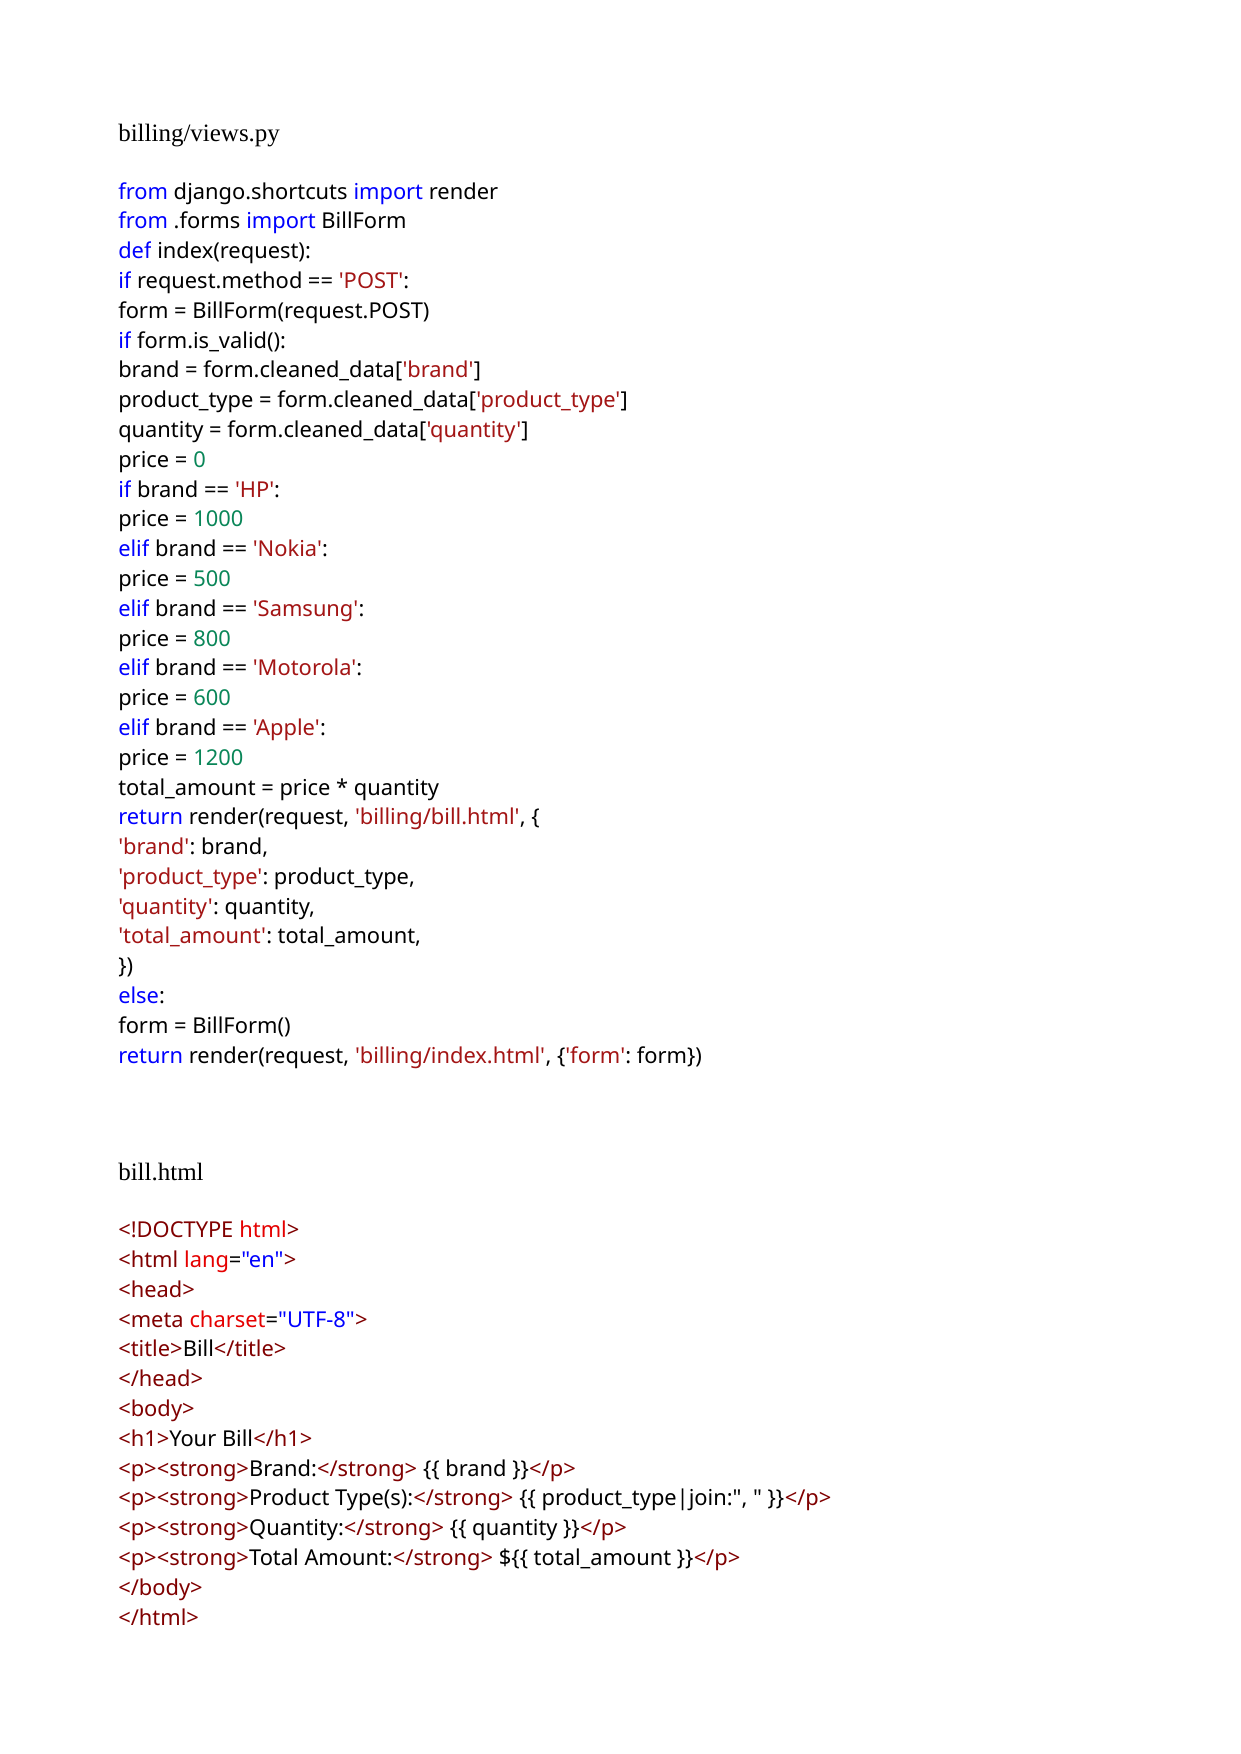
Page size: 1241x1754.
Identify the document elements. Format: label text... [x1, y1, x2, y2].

text 'product_type': product_type, [118, 861, 1122, 891]
text return render(request, 'billing/index.html', {'form': form}) [118, 1039, 1122, 1069]
text 'total_amount': total_amount, [118, 920, 1122, 950]
text def index(request): [118, 235, 1122, 265]
text 'quantity': quantity, [118, 891, 1122, 920]
text return render(request, 'billing/bill.html', { [118, 801, 1122, 831]
text form = BillForm(request.POST) [118, 295, 1122, 324]
text elif brand == 'Apple': [118, 712, 1122, 742]
text <head> [118, 1274, 1122, 1303]
text </html> [118, 1601, 1122, 1631]
text price = 600 [118, 682, 1122, 712]
text <p><strong>Product Type(s):</strong> {{ product_type|join:", " }}</p> [118, 1482, 1122, 1512]
text price = 0 [118, 444, 1122, 473]
text form = BillForm() [118, 1010, 1122, 1039]
text if form.is_valid(): [118, 324, 1122, 354]
text <title>Bill</title> [118, 1333, 1122, 1363]
text <!DOCTYPE html> [118, 1214, 1122, 1244]
text product_type = form.cleaned_data['product_type'] [118, 384, 1122, 414]
text quantity = form.cleaned_data['quantity'] [118, 414, 1122, 444]
text elif brand == 'Motorola': [118, 652, 1122, 682]
text <body> [118, 1393, 1122, 1423]
text if brand == 'HP': [118, 473, 1122, 503]
text else: [118, 980, 1122, 1010]
text from .forms import BillForm [118, 205, 1122, 235]
text <p><strong>Quantity:</strong> {{ quantity }}</p> [118, 1512, 1122, 1542]
text billing/views.py [118, 118, 1122, 147]
text </body> [118, 1572, 1122, 1601]
text elif brand == 'Samsung': [118, 593, 1122, 622]
text if request.method == 'POST': [118, 265, 1122, 295]
text from django.shortcuts import render [118, 176, 1122, 205]
text 'brand': brand, [118, 831, 1122, 861]
text <meta charset="UTF-8"> [118, 1303, 1122, 1333]
text }) [118, 950, 1122, 980]
text bill.html [118, 1157, 1122, 1185]
text </head> [118, 1363, 1122, 1393]
text price = 800 [118, 622, 1122, 652]
text price = 1000 [118, 503, 1122, 533]
text <p><strong>Brand:</strong> {{ brand }}</p> [118, 1452, 1122, 1482]
text <p><strong>Total Amount:</strong> ${{ total_amount }}</p> [118, 1542, 1122, 1572]
text elif brand == 'Nokia': [118, 533, 1122, 563]
text <html lang="en"> [118, 1244, 1122, 1274]
text <h1>Your Bill</h1> [118, 1423, 1122, 1452]
text brand = form.cleaned_data['brand'] [118, 354, 1122, 384]
text total_amount = price * quantity [118, 771, 1122, 801]
text price = 1200 [118, 742, 1122, 771]
text price = 500 [118, 563, 1122, 593]
